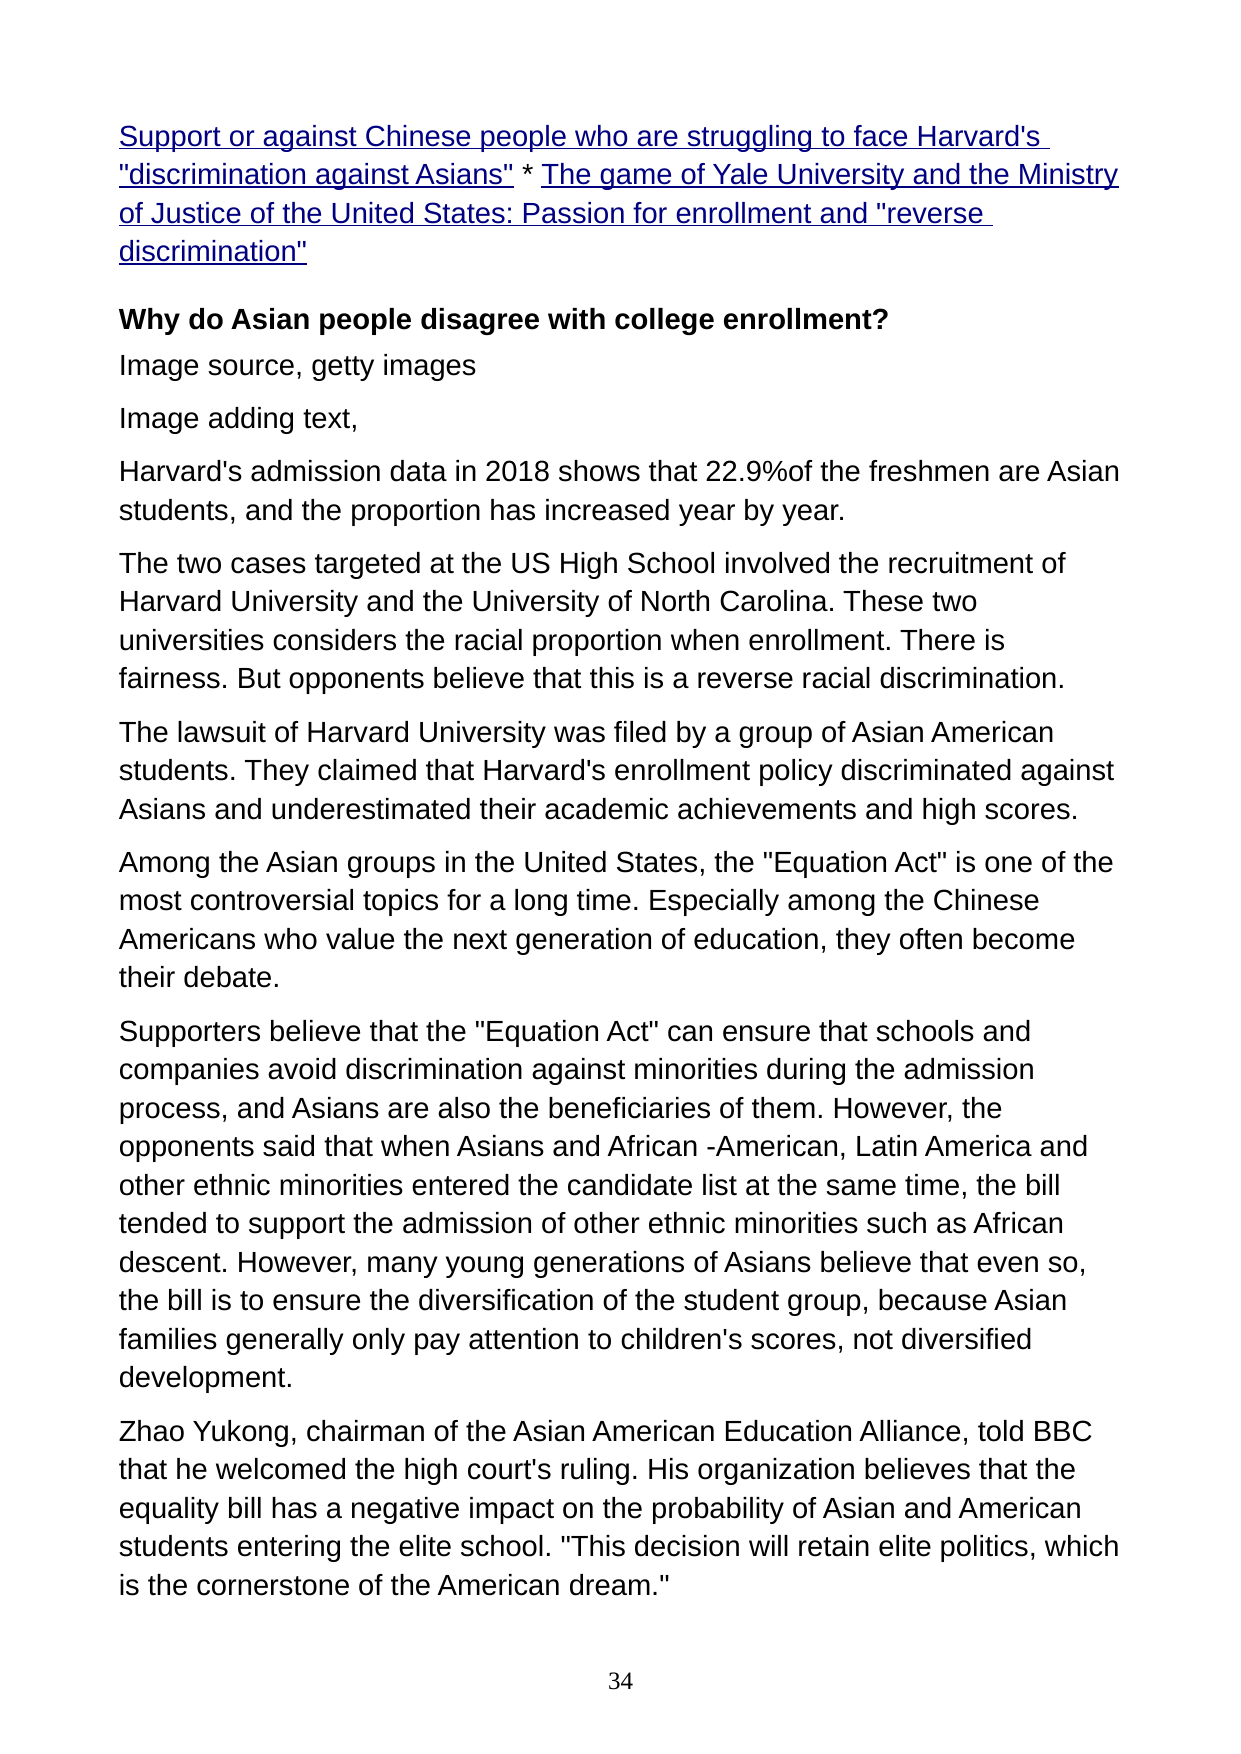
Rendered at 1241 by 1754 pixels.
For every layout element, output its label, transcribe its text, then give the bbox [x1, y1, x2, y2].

text Among the Asian groups in the United States, the "Equation Act" is one of the most controversial topics for a long time. Especially among the Chinese Americans who value the next generation of education, they often become their debate. [118, 845, 1122, 994]
text Support or against Chinese people who are struggling to face Harvard's "discrimination against Asians" * The game of Yale University and the Ministry of Justice of the United States: Passion for enrollment and "reverse discrimination" [118, 118, 1122, 268]
text Image adding text, [118, 401, 1122, 434]
text Supporters believe that the "Equation Act" can ensure that schools and companies avoid discrimination against minorities during the admission process, and Asians are also the beneficiaries of them. However, the opponents said that when Asians and African -American, Latin America and other ethnic minorities entered the candidate list at the same time, the bill tended to support the admission of other ethnic minorities such as African descent. However, many young generations of Asians believe that even so, the bill is to ensure the diversification of the student group, because Asian families generally only pay attention to children's scores, not diversified development. [118, 1013, 1122, 1394]
text Image source, getty images [118, 348, 1122, 381]
text Zhao Yukong, chairman of the Asian American Education Alliance, told BBC that he welcomed the high court's ruling. His organization believes that the equality bill has a negative impact on the probability of Asian and American students entering the elite school. "This decision will retain elite politics, which is the cornerstone of the American dream." [118, 1413, 1122, 1601]
text The two cases targeted at the US High School involved the recruitment of Harvard University and the University of North Carolina. These two universities considers the racial proportion when enrollment. There is fairness. But opponents believe that this is a reverse racial discrimination. [118, 546, 1122, 695]
text The lawsuit of Harvard University was filed by a group of Asian American students. They claimed that Harvard's enrollment policy discriminated against Asians and underestimated their academic achievements and high scores. [118, 714, 1122, 825]
subtitle Why do Asian people disagree with college enrollment? [118, 302, 1122, 335]
text Harvard's admission data in 2018 shows that 22.9%of the freshmen are Asian students, and the proportion has increased year by year. [118, 454, 1122, 526]
